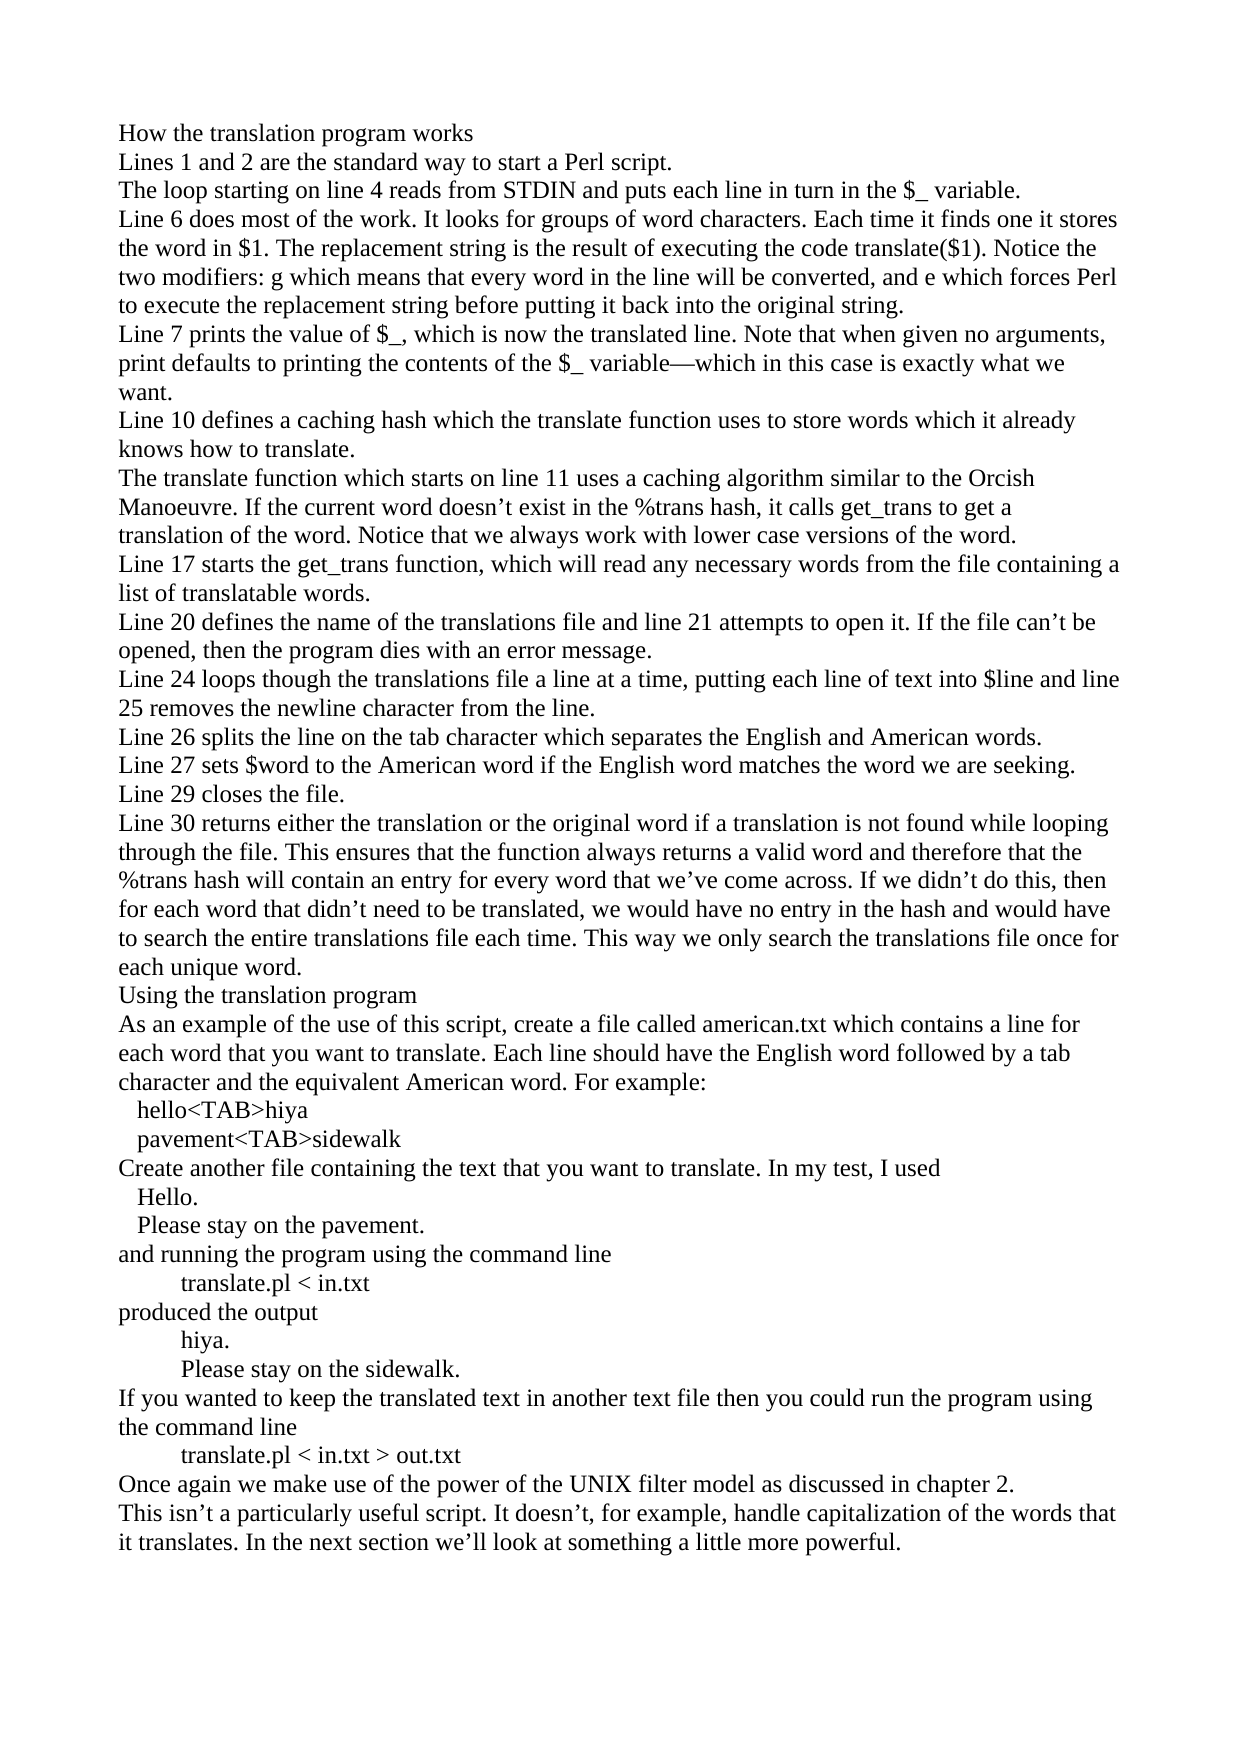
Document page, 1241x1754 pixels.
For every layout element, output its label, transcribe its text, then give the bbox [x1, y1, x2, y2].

text hello<TAB>hiya [118, 1096, 1122, 1124]
text How the translation program works [118, 118, 1122, 147]
text Line 17 starts the get_trans function, which will read any necessary words from the file containing a list of translatable words. [118, 549, 1122, 607]
text Please stay on the pavement. [118, 1211, 1122, 1239]
text translate.pl < in.txt > out.txt [118, 1441, 1122, 1469]
text Line 29 closes the file. [118, 779, 1122, 808]
text and running the program using the command line [118, 1239, 1122, 1268]
text produced the output [118, 1297, 1122, 1326]
text Line 6 does most of the work. It looks for groups of word characters. Each time it finds one it stores the word in $1. The replacement string is the result of executing the code translate($1). Notice the two modifiers: g which means that every word in the line will be converted, and e which forces Perl to execute the replacement string before putting it back into the original string. [118, 204, 1122, 319]
text The translate function which starts on line 11 uses a caching algorithm similar to the Orcish Manoeuvre. If the current word doesn’t exist in the %trans hash, it calls get_trans to get a translation of the word. Notice that we always work with lower case versions of the word. [118, 463, 1122, 549]
text Hello. [118, 1182, 1122, 1211]
text Line 10 defines a caching hash which the translate function uses to store words which it already knows how to translate. [118, 406, 1122, 463]
text Once again we make use of the power of the UNIX filter model as discussed in chapter 2. [118, 1469, 1122, 1498]
text Line 7 prints the value of $_, which is now the translated line. Note that when given no arguments, print defaults to printing the contents of the $_ variable—which in this case is exactly what we want. [118, 319, 1122, 406]
text Line 26 splits the line on the tab character which separates the English and American words. [118, 722, 1122, 751]
text hiya. [118, 1326, 1122, 1354]
text translate.pl < in.txt [118, 1268, 1122, 1297]
text pavement<TAB>sidewalk [118, 1124, 1122, 1153]
text Please stay on the sidewalk. [118, 1354, 1122, 1383]
text Line 27 sets $word to the American word if the English word matches the word we are seeking. [118, 751, 1122, 779]
text The loop starting on line 4 reads from STDIN and puts each line in turn in the $_ variable. [118, 176, 1122, 204]
text Create another file containing the text that you want to translate. In my test, I used [118, 1153, 1122, 1182]
text Line 24 loops though the translations file a line at a time, putting each line of text into $line and line 25 removes the newline character from the line. [118, 664, 1122, 722]
text Lines 1 and 2 are the standard way to start a Perl script. [118, 147, 1122, 176]
text As an example of the use of this script, create a file called american.txt which contains a line for each word that you want to translate. Each line should have the English word followed by a tab character and the equivalent American word. For example: [118, 1009, 1122, 1096]
text If you wanted to keep the translated text in another text file then you could run the program using the command line [118, 1383, 1122, 1441]
text This isn’t a particularly useful script. It doesn’t, for example, handle capitalization of the words that it translates. In the next section we’ll look at something a little more powerful. [118, 1498, 1122, 1556]
text Line 20 defines the name of the translations file and line 21 attempts to open it. If the file can’t be opened, then the program dies with an error message. [118, 607, 1122, 664]
text Line 30 returns either the translation or the original word if a translation is not found while looping through the file. This ensures that the function always returns a valid word and therefore that the %trans hash will contain an entry for every word that we’ve come across. If we didn’t do this, then for each word that didn’t need to be translated, we would have no entry in the hash and would have to search the entire translations file each time. This way we only search the translations file once for each unique word. [118, 808, 1122, 981]
text Using the translation program [118, 981, 1122, 1009]
